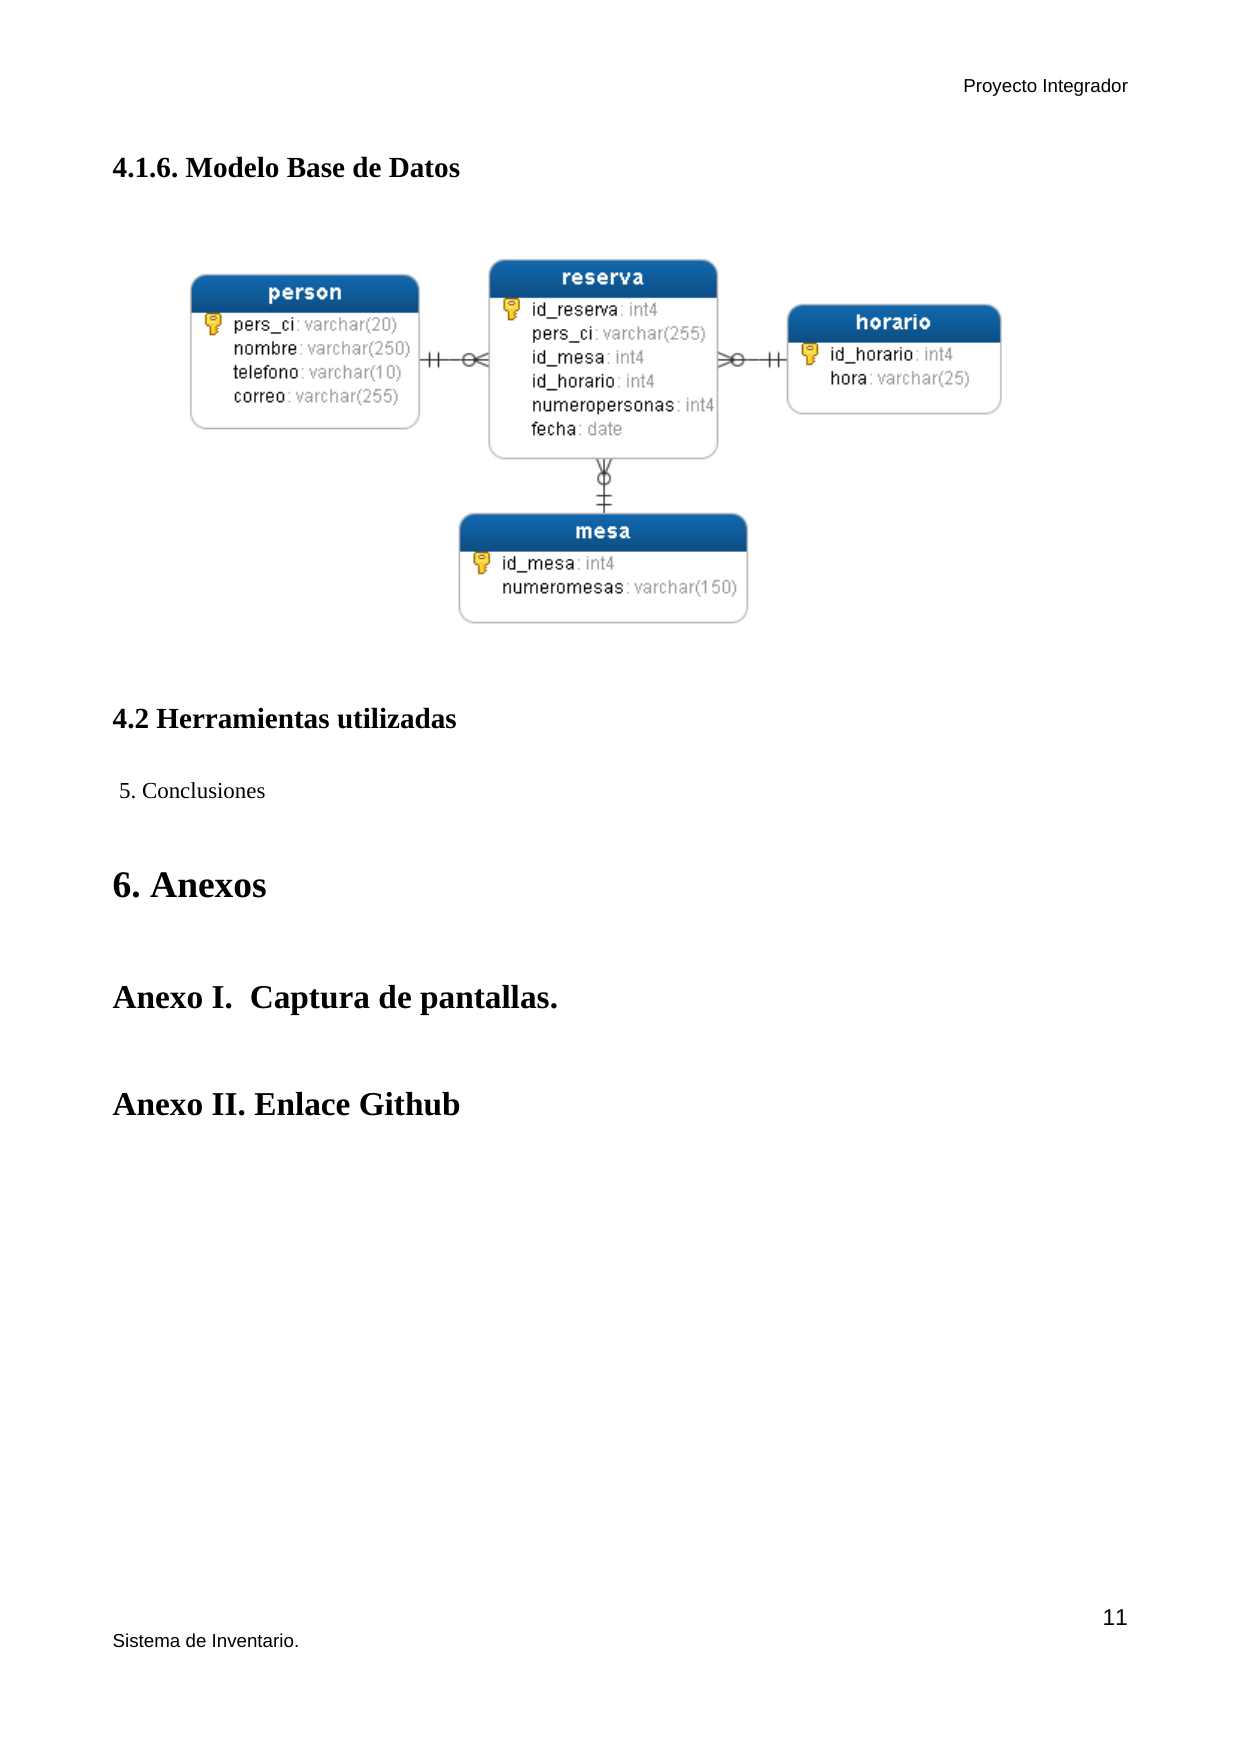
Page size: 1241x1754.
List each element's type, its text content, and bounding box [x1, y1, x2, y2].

subtitle 6. Anexos [112, 862, 1128, 905]
subtitle 4.2 Herramientas utilizadas [112, 701, 1128, 735]
picture [171, 225, 1069, 643]
subtitle Anexo II. Enlace Github [112, 1084, 1128, 1123]
subtitle Anexo I. Captura de pantallas. [112, 977, 1128, 1015]
subtitle 4.1.6. Modelo Base de Datos [112, 150, 1128, 183]
text 5. Conclusiones [112, 777, 1128, 803]
